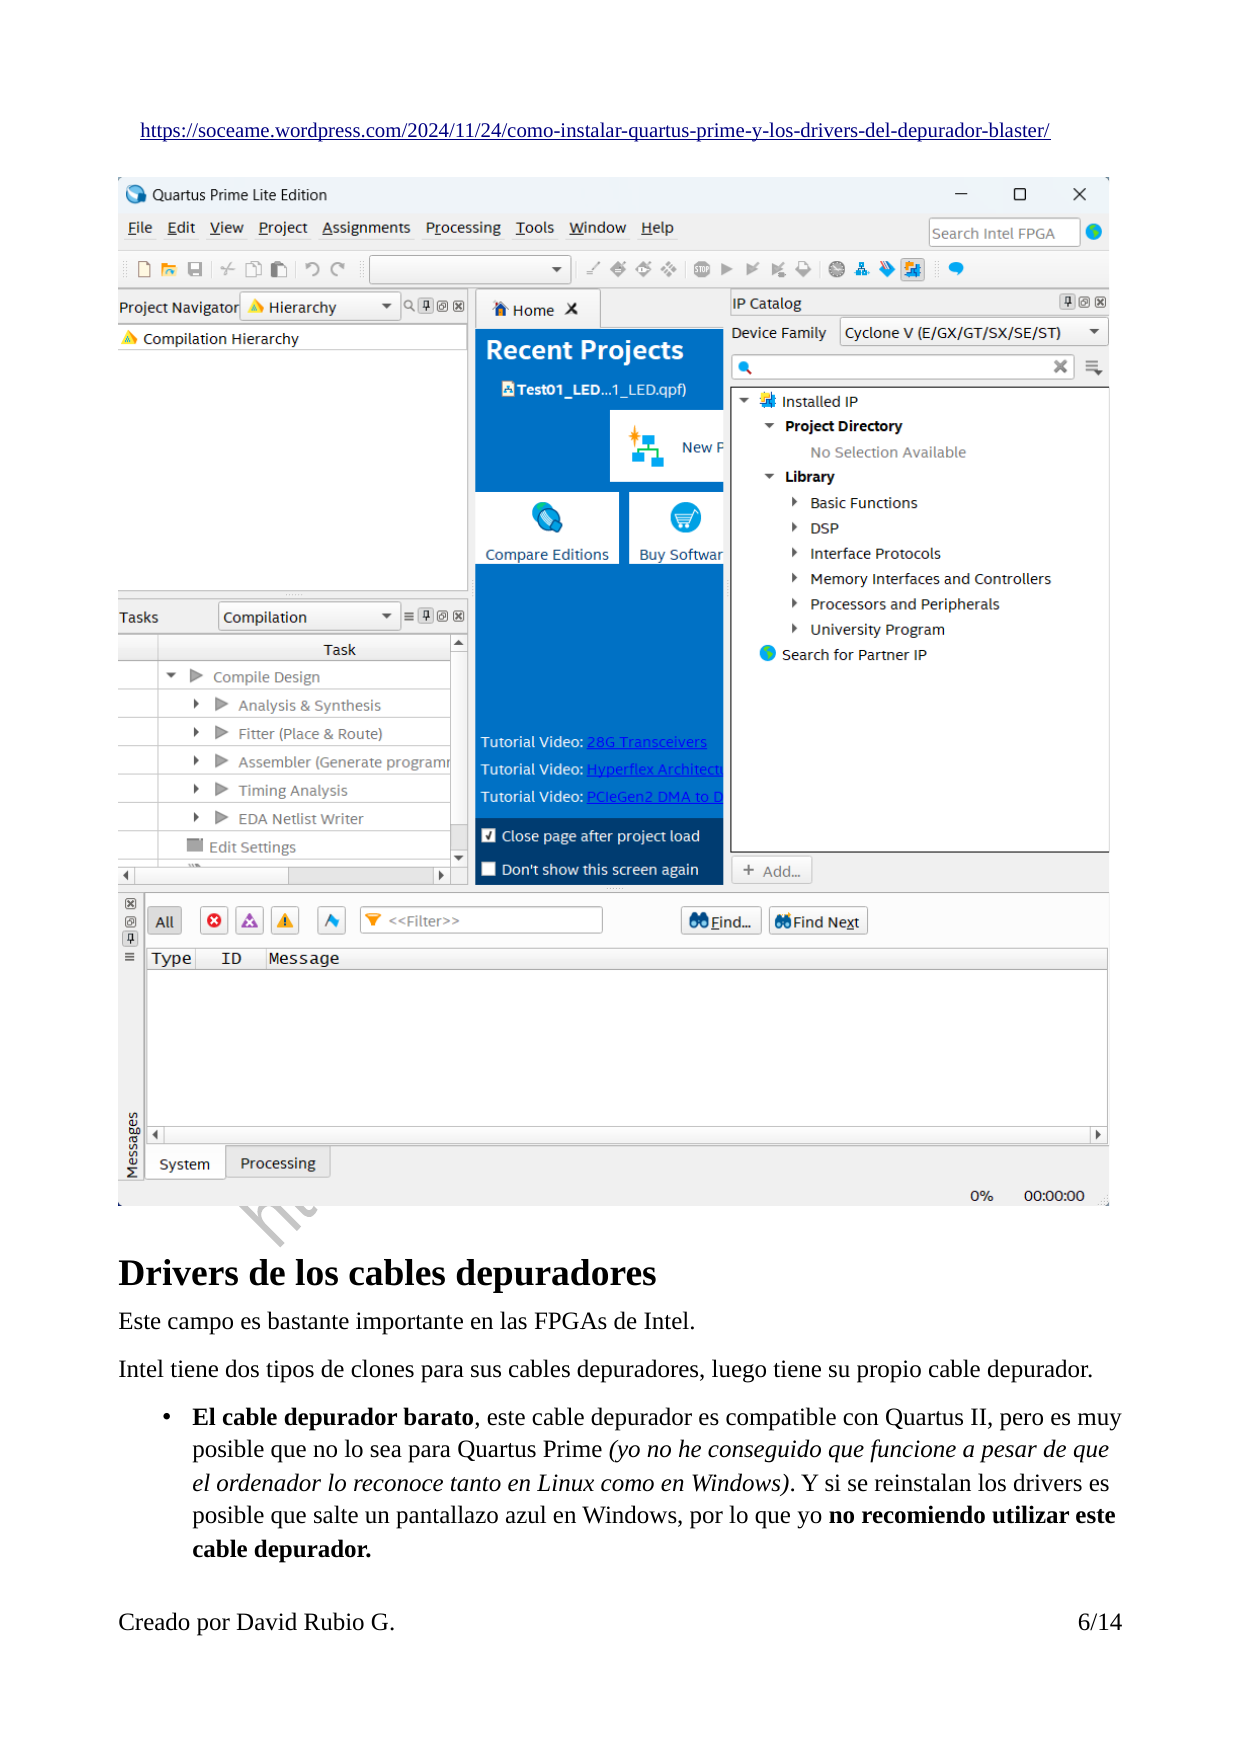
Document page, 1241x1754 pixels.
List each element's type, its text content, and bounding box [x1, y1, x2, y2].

picture [118, 177, 1110, 1206]
subtitle Drivers de los cables depuradores [118, 1251, 1122, 1294]
text Intel tiene dos tipos de clones para sus cables depuradores, luego tiene su propio cable depurador. [118, 1354, 1122, 1383]
text Este campo es bastante importante en las FPGAs de Intel. [118, 1306, 1122, 1335]
list El cable depurador barato, este cable depurador es compatible con Quartus II, pero es muy posible que no lo sea para Quartus Prime (yo no he conseguido que funcione a pesar de que el ordenador lo reconoce tanto en Linux como en Windows). Y si se reinstalan los drivers es posible que salte un pantallazo azul en Windows, por lo que yo no recomiendo utilizar este cable depurador. [162, 1402, 1122, 1562]
